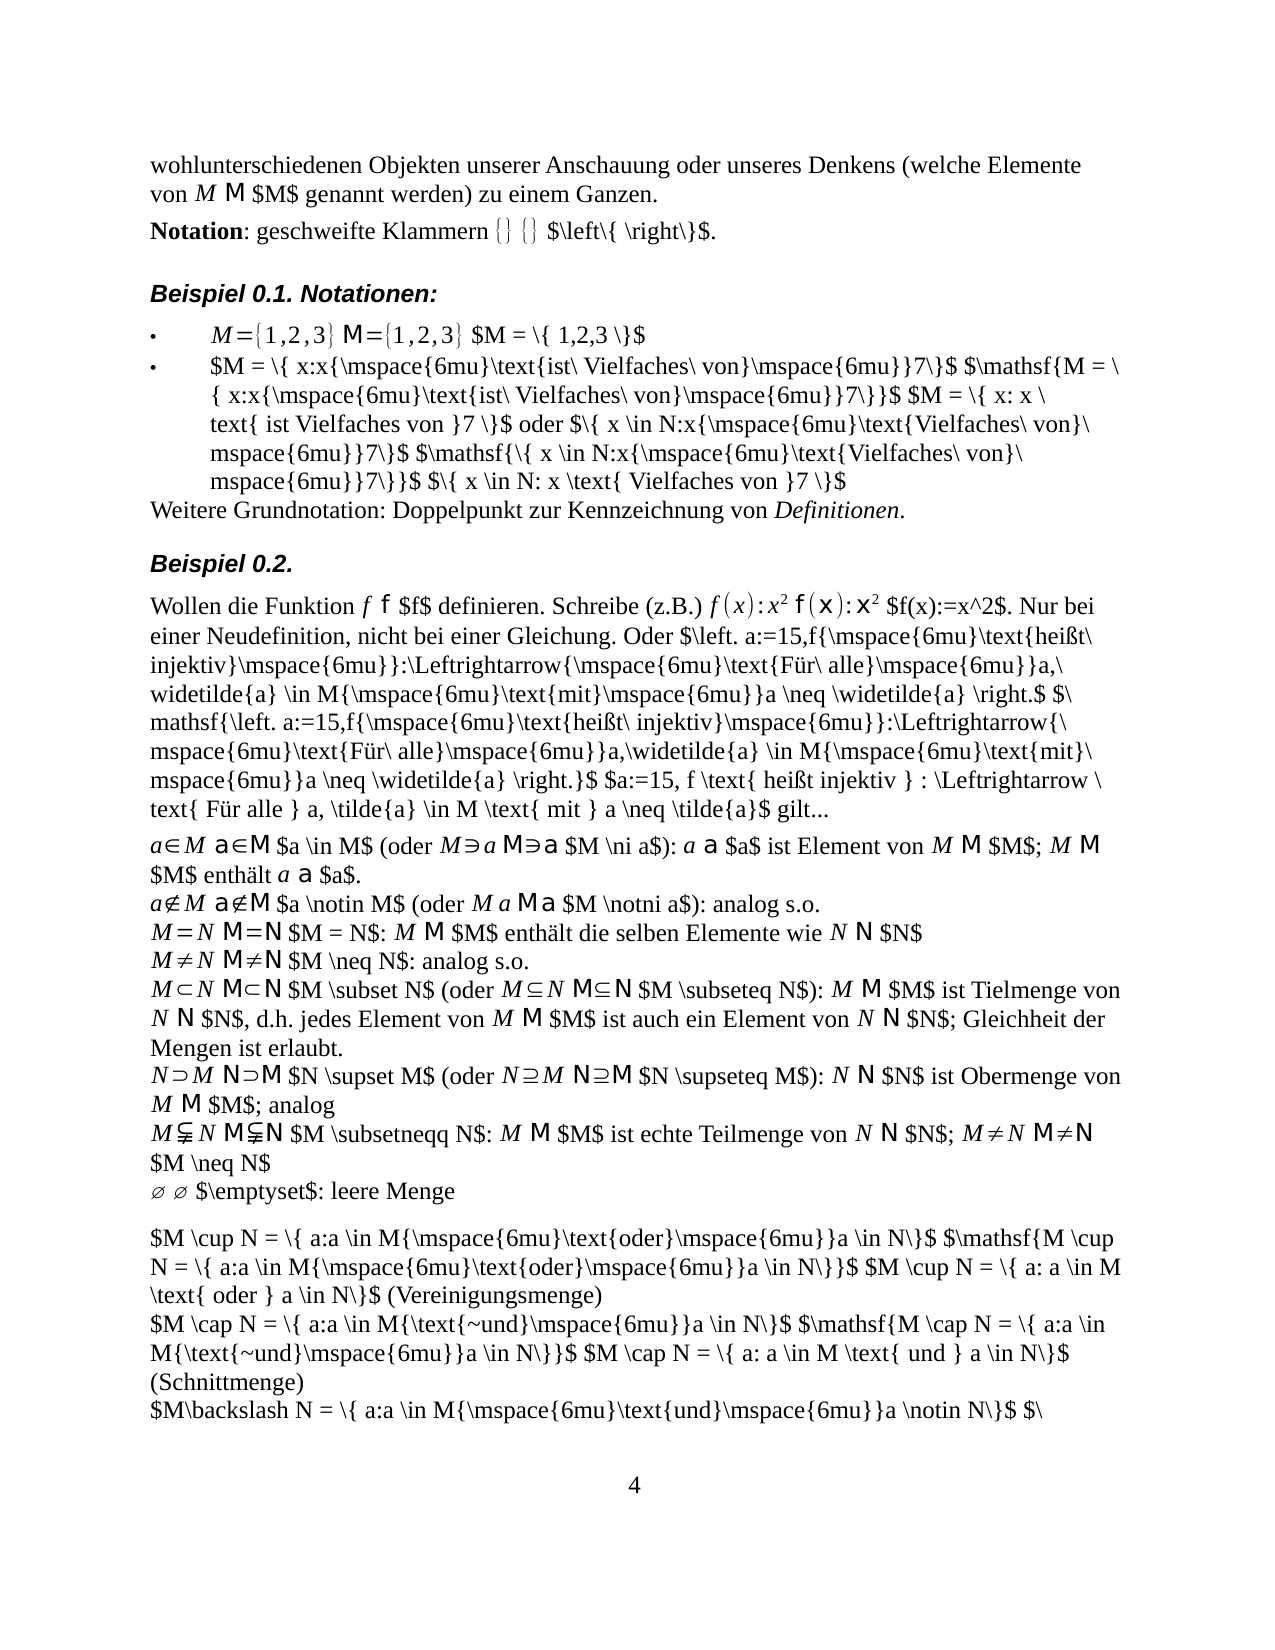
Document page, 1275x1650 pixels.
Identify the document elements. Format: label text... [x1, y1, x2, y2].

text $a \in M$ (oder $M \ni a$): $a$ ist Element von $M$; $M$ enthält $a$. $a \notin M$ (oder $M \notni a$): analog s.o. $M = N$: $M$ enthält die selben Elemente wie $N$ $M \neq N$: analog s.o. $M \subset N$ (oder $M \subseteq N$): $M$ ist Tielmenge von $N$, d.h. jedes Element von $M$ ist auch ein Element von $N$; Gleichheit der Mengen ist erlaubt. $N \supset M$ (oder $N \supseteq M$): $N$ ist Obermenge von $M$; analog $M \subsetneqq N$: $M$ ist echte Teilmenge von $N$; $M \neq N$ $\emptyset$: leere Menge [150, 831, 1125, 1205]
text wohlunterschiedenen Objekten unserer Anschauung oder unseres Denkens (welche Elemente von $M$ genannt werden) zu einem Ganzen. [150, 150, 1125, 207]
text Notation: geschweifte Klammern $\left\{ \right\}$. [150, 216, 1125, 245]
list $M = \{ x:x{\mspace{6mu}\text{ist\ Vielfaches\ von}\mspace{6mu}}7\}$ $\mathsf{M = \{ x:x{\mspace{6mu}\text{ist\ Vielfaches\ von}\mspace{6mu}}7\}}$ $M = \{ x: x \text{ ist Vielfaches von }7 \}$ oder $\{ x \in N:x{\mspace{6mu}\text{Vielfaches\ von}\mspace{6mu}}7\}$ $\mathsf{\{ x \in N:x{\mspace{6mu}\text{Vielfaches\ von}\mspace{6mu}}7\}}$ $\{ x \in N: x \text{ Vielfaches von }7 \}$ [150, 351, 1125, 495]
subtitle Beispiel 0.2. [150, 549, 1125, 577]
list $M = \{ 1,2,3 \}$ [150, 320, 1125, 351]
subtitle Beispiel 0.1. Notationen: [150, 279, 1125, 308]
text $M \cup N = \{ a:a \in M{\mspace{6mu}\text{oder}\mspace{6mu}}a \in N\}$ $\mathsf{M \cup N = \{ a:a \in M{\mspace{6mu}\text{oder}\mspace{6mu}}a \in N\}}$ $M \cup N = \{ a: a \in M \text{ oder } a \in N\}$ (Vereinigungsmenge) $M \cap N = \{ a:a \in M{\text{~und}\mspace{6mu}}a \in N\}$ $\mathsf{M \cap N = \{ a:a \in M{\text{~und}\mspace{6mu}}a \in N\}}$ $M \cap N = \{ a: a \in M \text{ und } a \in N\}$ (Schnittmenge) $M\backslash N = \{ a:a \in M{\mspace{6mu}\text{und}\mspace{6mu}}a \notin N\}$ $\ [150, 1223, 1125, 1424]
text Weitere Grundnotation: Doppelpunkt zur Kennzeichnung von Definitionen. [150, 495, 1125, 524]
text Wollen die Funktion $f$ definieren. Schreibe (z.B.) $f(x):=x^2$. Nur bei einer Neudefinition, nicht bei einer Gleichung. Oder $\left. a:=15,f{\mspace{6mu}\text{heißt\ injektiv}\mspace{6mu}}:\Leftrightarrow{\mspace{6mu}\text{Für\ alle}\mspace{6mu}}a,\widetilde{a} \in M{\mspace{6mu}\text{mit}\mspace{6mu}}a \neq \widetilde{a} \right.$ $\mathsf{\left. a:=15,f{\mspace{6mu}\text{heißt\ injektiv}\mspace{6mu}}:\Leftrightarrow{\mspace{6mu}\text{Für\ alle}\mspace{6mu}}a,\widetilde{a} \in M{\mspace{6mu}\text{mit}\mspace{6mu}}a \neq \widetilde{a} \right.}$ $a:=15, f \text{ heißt injektiv } : \Leftrightarrow \text{ Für alle } a, \tilde{a} \in M \text{ mit } a \neq \tilde{a}$ gilt... [150, 590, 1125, 822]
